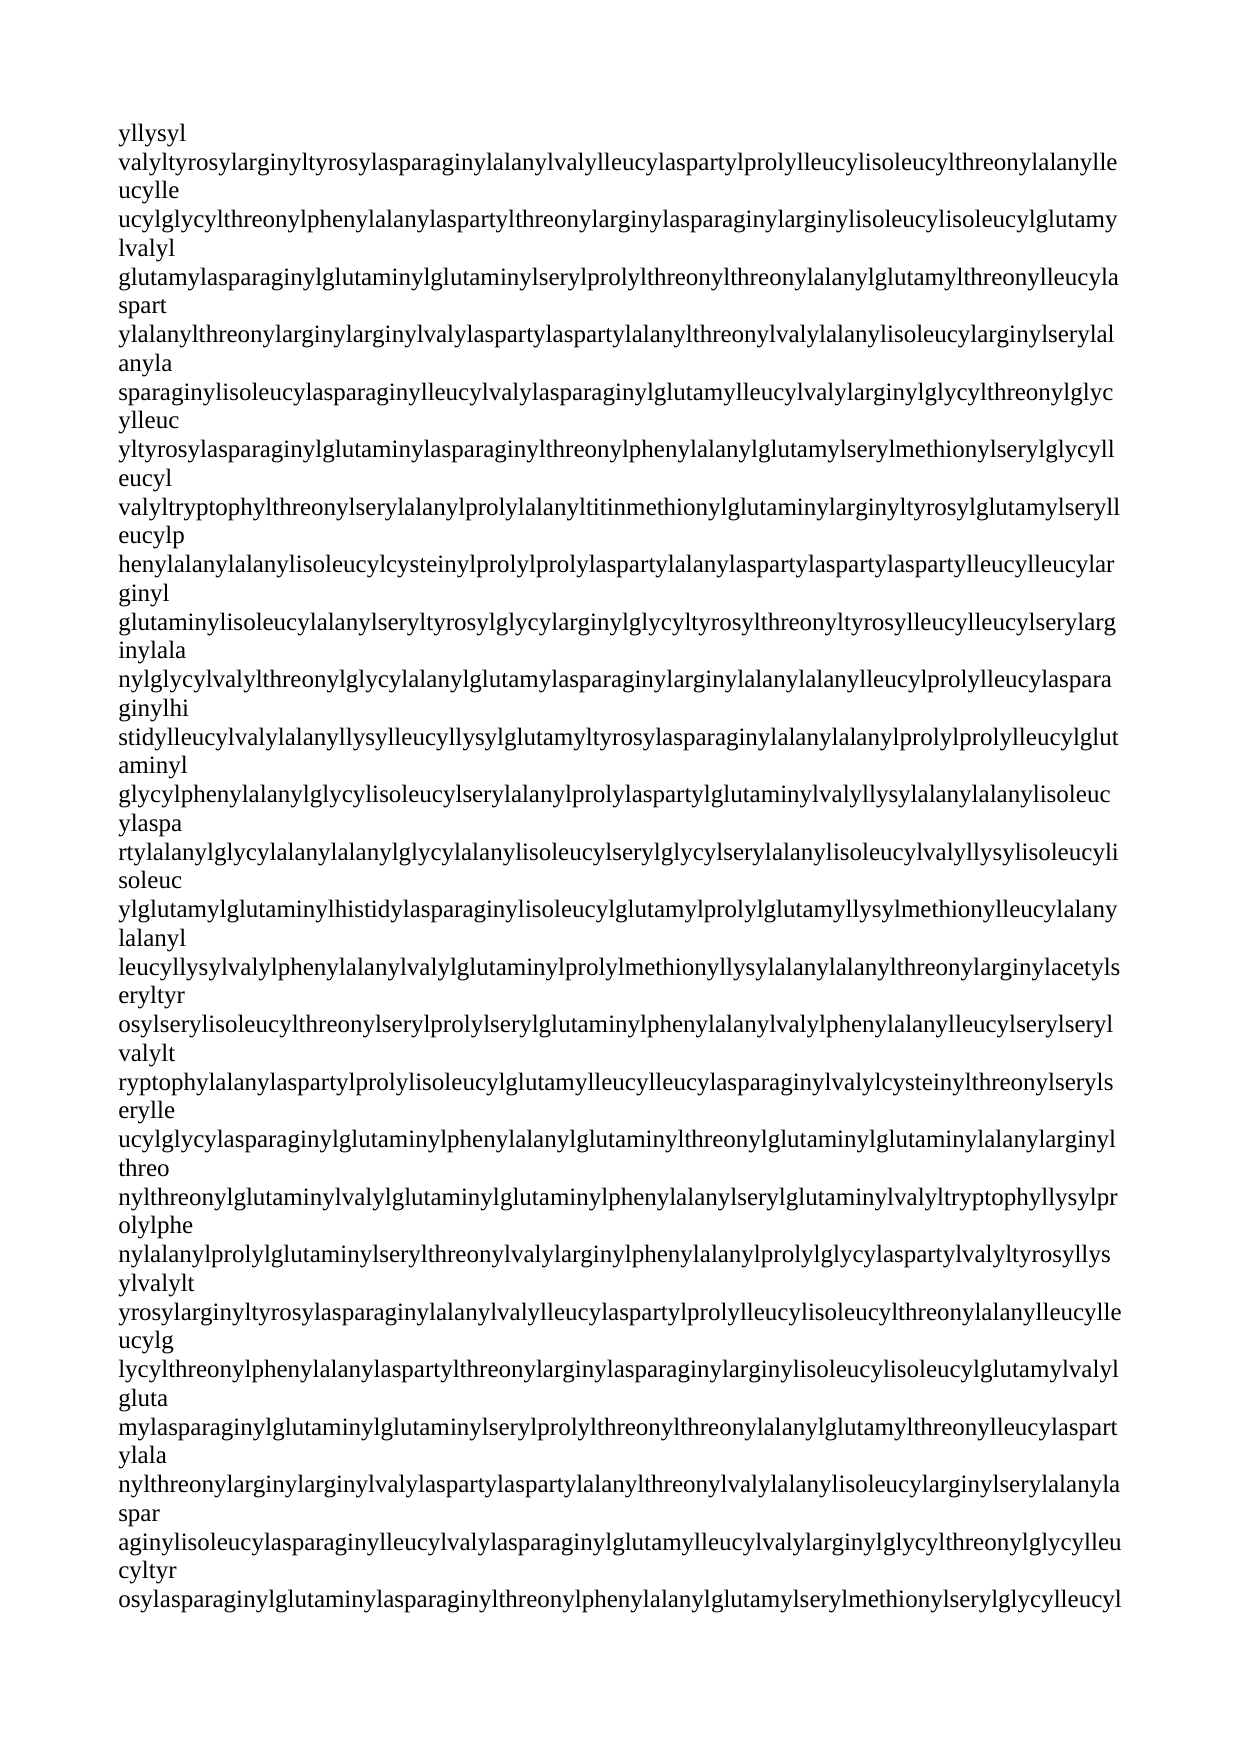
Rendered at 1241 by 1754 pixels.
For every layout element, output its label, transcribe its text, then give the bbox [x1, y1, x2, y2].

text yllysyl valyltyrosylarginyltyrosylasparaginylalanylvalylleucylaspartylprolylleucylisoleucylthreonylalanylleucylle ucylglycylthreonylphenylalanylaspartylthreonylarginylasparaginylarginylisoleucylisoleucylglutamylvalyl glutamylasparaginylglutaminylglutaminylserylprolylthreonylthreonylalanylglutamylthreonylleucylaspart ylalanylthreonylarginylarginylvalylaspartylaspartylalanylthreonylvalylalanylisoleucylarginylserylalanyla sparaginylisoleucylasparaginylleucylvalylasparaginylglutamylleucylvalylarginylglycylthreonylglycylleuc yltyrosylasparaginylglutaminylasparaginylthreonylphenylalanylglutamylserylmethionylserylglycylleucyl valyltryptophylthreonylserylalanylprolylalanyltitinmethionylglutaminylarginyltyrosylglutamylserylleucylp henylalanylalanylisoleucylcysteinylprolylprolylaspartylalanylaspartylaspartylaspartylleucylleucylarginyl glutaminylisoleucylalanylseryltyrosylglycylarginylglycyltyrosylthreonyltyrosylleucylleucylserylarginylala nylglycylvalylthreonylglycylalanylglutamylasparaginylarginylalanylalanylleucylprolylleucylasparaginylhi stidylleucylvalylalanyllysylleucyllysylglutamyltyrosylasparaginylalanylalanylprolylprolylleucylglutaminyl glycylphenylalanylglycylisoleucylserylalanylprolylaspartylglutaminylvalyllysylalanylalanylisoleucylaspa rtylalanylglycylalanylalanylglycylalanylisoleucylserylglycylserylalanylisoleucylvalyllysylisoleucylisoleuc ylglutamylglutaminylhistidylasparaginylisoleucylglutamylprolylglutamyllysylmethionylleucylalanylalanyl leucyllysylvalylphenylalanylvalylglutaminylprolylmethionyllysylalanylalanylthreonylarginylacetylseryltyr osylserylisoleucylthreonylserylprolylserylglutaminylphenylalanylvalylphenylalanylleucylserylserylvalylt ryptophylalanylaspartylprolylisoleucylglutamylleucylleucylasparaginylvalylcysteinylthreonylserylserylle ucylglycylasparaginylglutaminylphenylalanylglutaminylthreonylglutaminylglutaminylalanylarginylthreo nylthreonylglutaminylvalylglutaminylglutaminylphenylalanylserylglutaminylvalyltryptophyllysylprolylphe nylalanylprolylglutaminylserylthreonylvalylarginylphenylalanylprolylglycylaspartylvalyltyrosyllysylvalylt yrosylarginyltyrosylasparaginylalanylvalylleucylaspartylprolylleucylisoleucylthreonylalanylleucylleucylg lycylthreonylphenylalanylaspartylthreonylarginylasparaginylarginylisoleucylisoleucylglutamylvalylgluta mylasparaginylglutaminylglutaminylserylprolylthreonylthreonylalanylglutamylthreonylleucylaspartylala nylthreonylarginylarginylvalylaspartylaspartylalanylthreonylvalylalanylisoleucylarginylserylalanylaspar aginylisoleucylasparaginylleucylvalylasparaginylglutamylleucylvalylarginylglycylthreonylglycylleucyltyr osylasparaginylglutaminylasparaginylthreonylphenylalanylglutamylserylmethionylserylglycylleucyl [118, 118, 1122, 1613]
